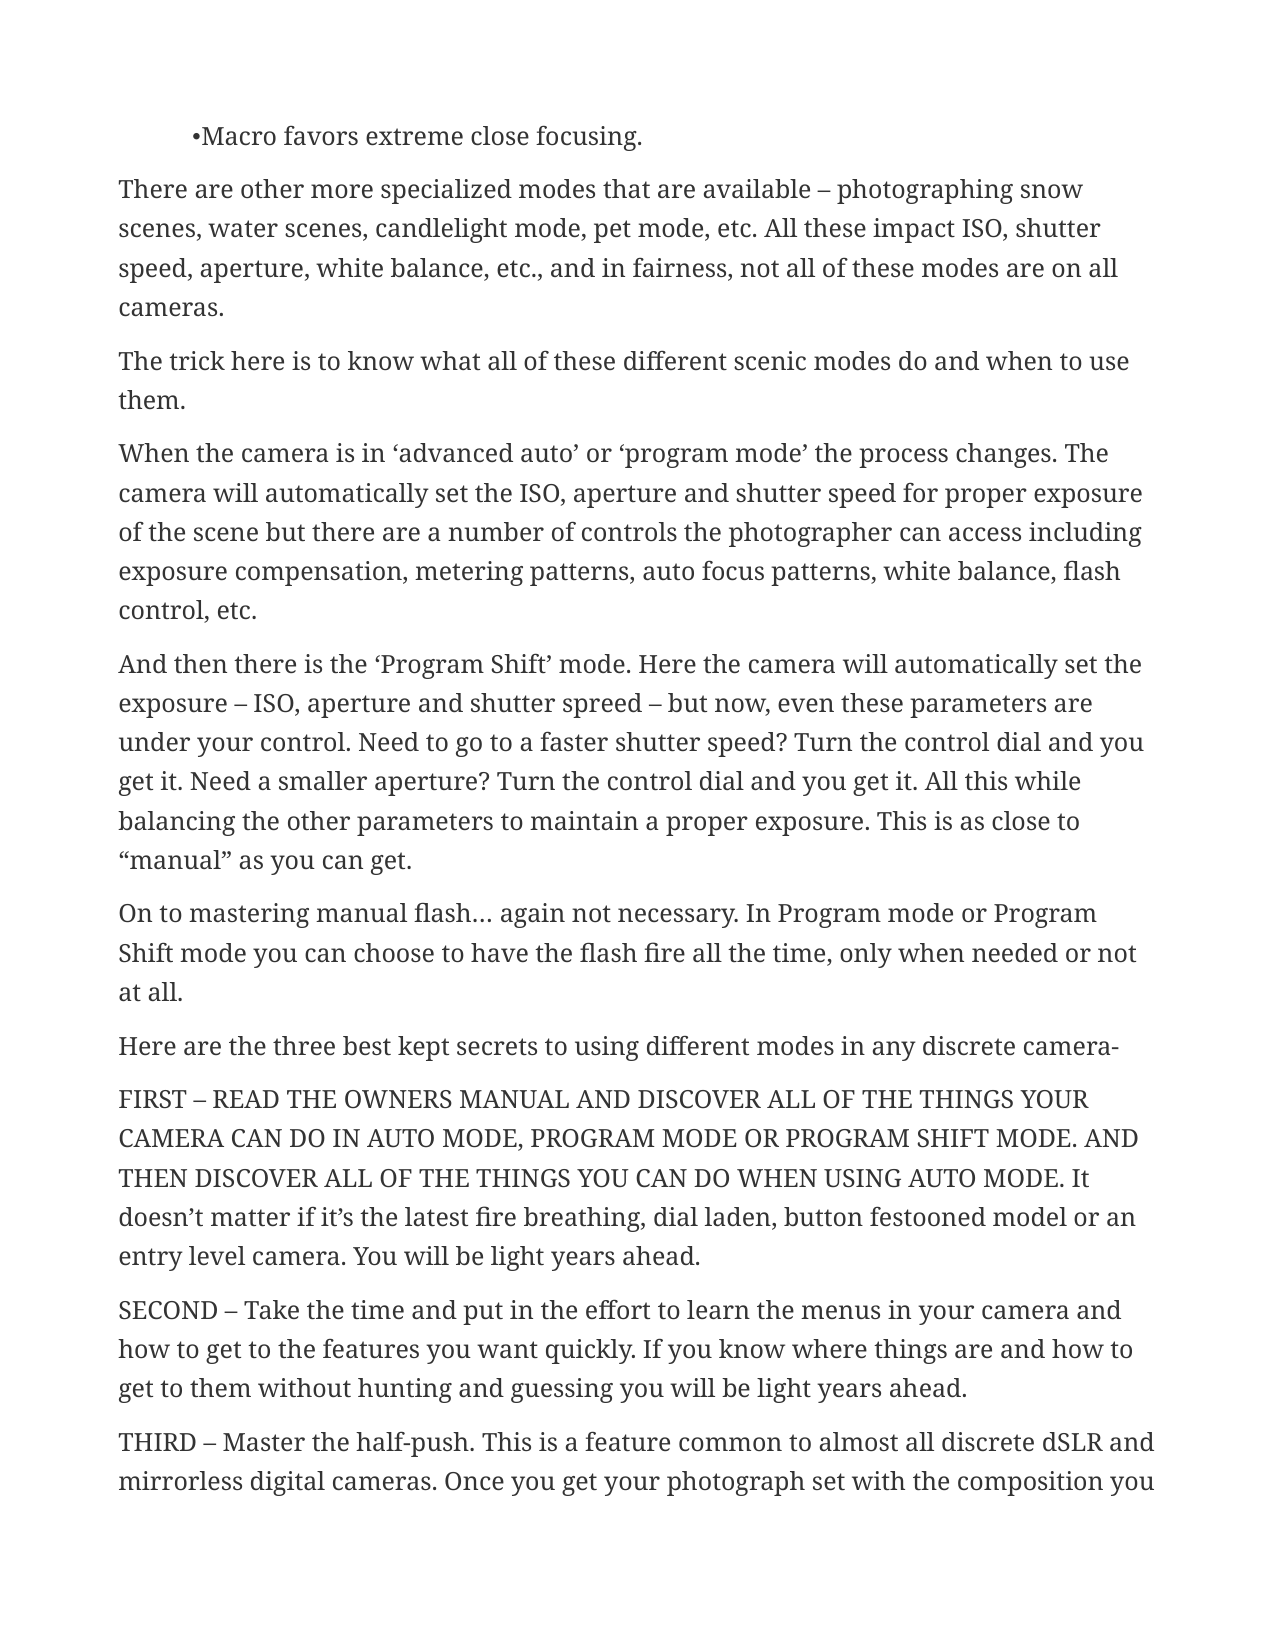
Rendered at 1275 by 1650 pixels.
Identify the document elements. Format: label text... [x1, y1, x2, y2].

text THIRD – Master the half-push. This is a feature common to almost all discrete dSLR and mirrorless digital cameras. Once you get your photograph set with the composition you [118, 1424, 1157, 1498]
text There are other more specialized modes that are available – photographing snow scenes, water scenes, candlelight mode, pet mode, etc. All these impact ISO, shutter speed, aperture, white balance, etc., and in fairness, not all of these modes are on all cameras. [118, 172, 1157, 323]
text SECOND – Take the time and put in the effort to learn the menus in your camera and how to get to the features you want quickly. If you know where things are and how to get to them without hunting and guessing you will be light years ahead. [118, 1292, 1157, 1405]
text When the camera is in ‘advanced auto’ or ‘program mode’ the process changes. The camera will automatically set the ISO, aperture and shutter speed for proper exposure of the scene but there are a number of controls the photographer can access including exposure compensation, metering patterns, auto focus patterns, white balance, flash control, etc. [118, 436, 1157, 627]
text FIRST – READ THE OWNERS MANUAL AND DISCOVER ALL OF THE THINGS YOUR CAMERA CAN DO IN AUTO MODE, PROGRAM MODE OR PROGRAM SHIFT MODE. AND THEN DISCOVER ALL OF THE THINGS YOU CAN DO WHEN USING AUTO MODE. It doesn’t matter if it’s the latest fire breathing, dial laden, button festooned model or an entry level camera. You will be light years ahead. [118, 1082, 1157, 1273]
list Macro favors extreme close focusing. [118, 118, 1157, 152]
text On to mastering manual flash… again not necessary. In Program mode or Program Shift mode you can choose to have the flash fire all the time, only when needed or not at all. [118, 896, 1157, 1008]
text Here are the three best kept secrets to using different modes in any discrete camera- [118, 1028, 1157, 1062]
text The trick here is to know what all of these different scenic modes do and when to use them. [118, 343, 1157, 416]
text And then there is the ‘Program Shift’ mode. Here the camera will automatically set the exposure – ISO, aperture and shutter spreed – but now, even these parameters are under your control. Need to go to a faster shutter speed? Turn the control dial and you get it. Need a smaller aperture? Turn the control dial and you get it. All this while balancing the other parameters to maintain a proper exposure. This is as close to “manual” as you can get. [118, 646, 1157, 876]
